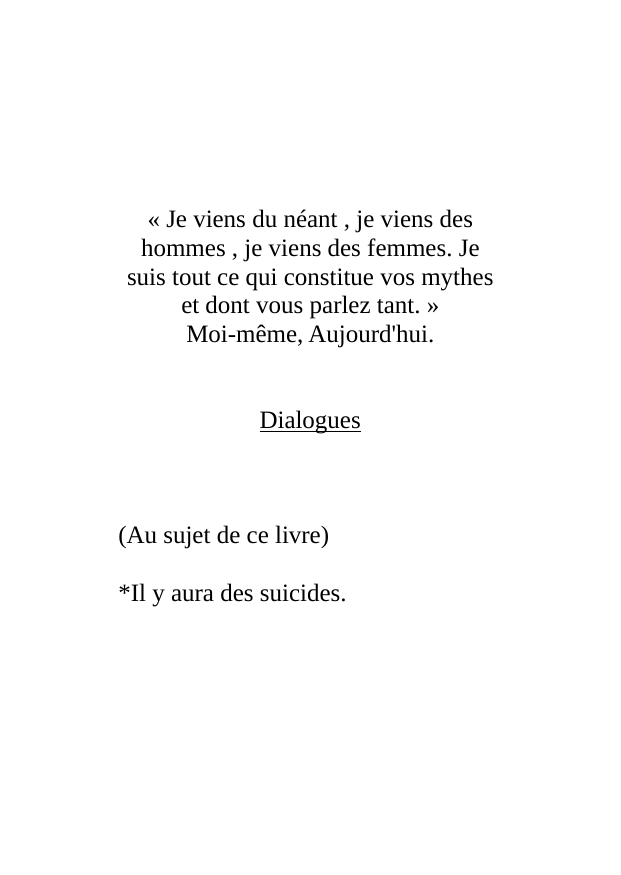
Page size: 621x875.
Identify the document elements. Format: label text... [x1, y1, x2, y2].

text Moi-même, Aujourd'hui. [118, 319, 502, 348]
text (Au sujet de ce livre) [118, 521, 502, 549]
text « Je viens du néant , je viens des hommes , je viens des femmes. Je suis tout ce qui constitue vos mythes et dont vous parlez tant. » [118, 204, 502, 319]
text Dialogues [118, 406, 502, 434]
text *Il y aura des suicides. [118, 578, 502, 607]
